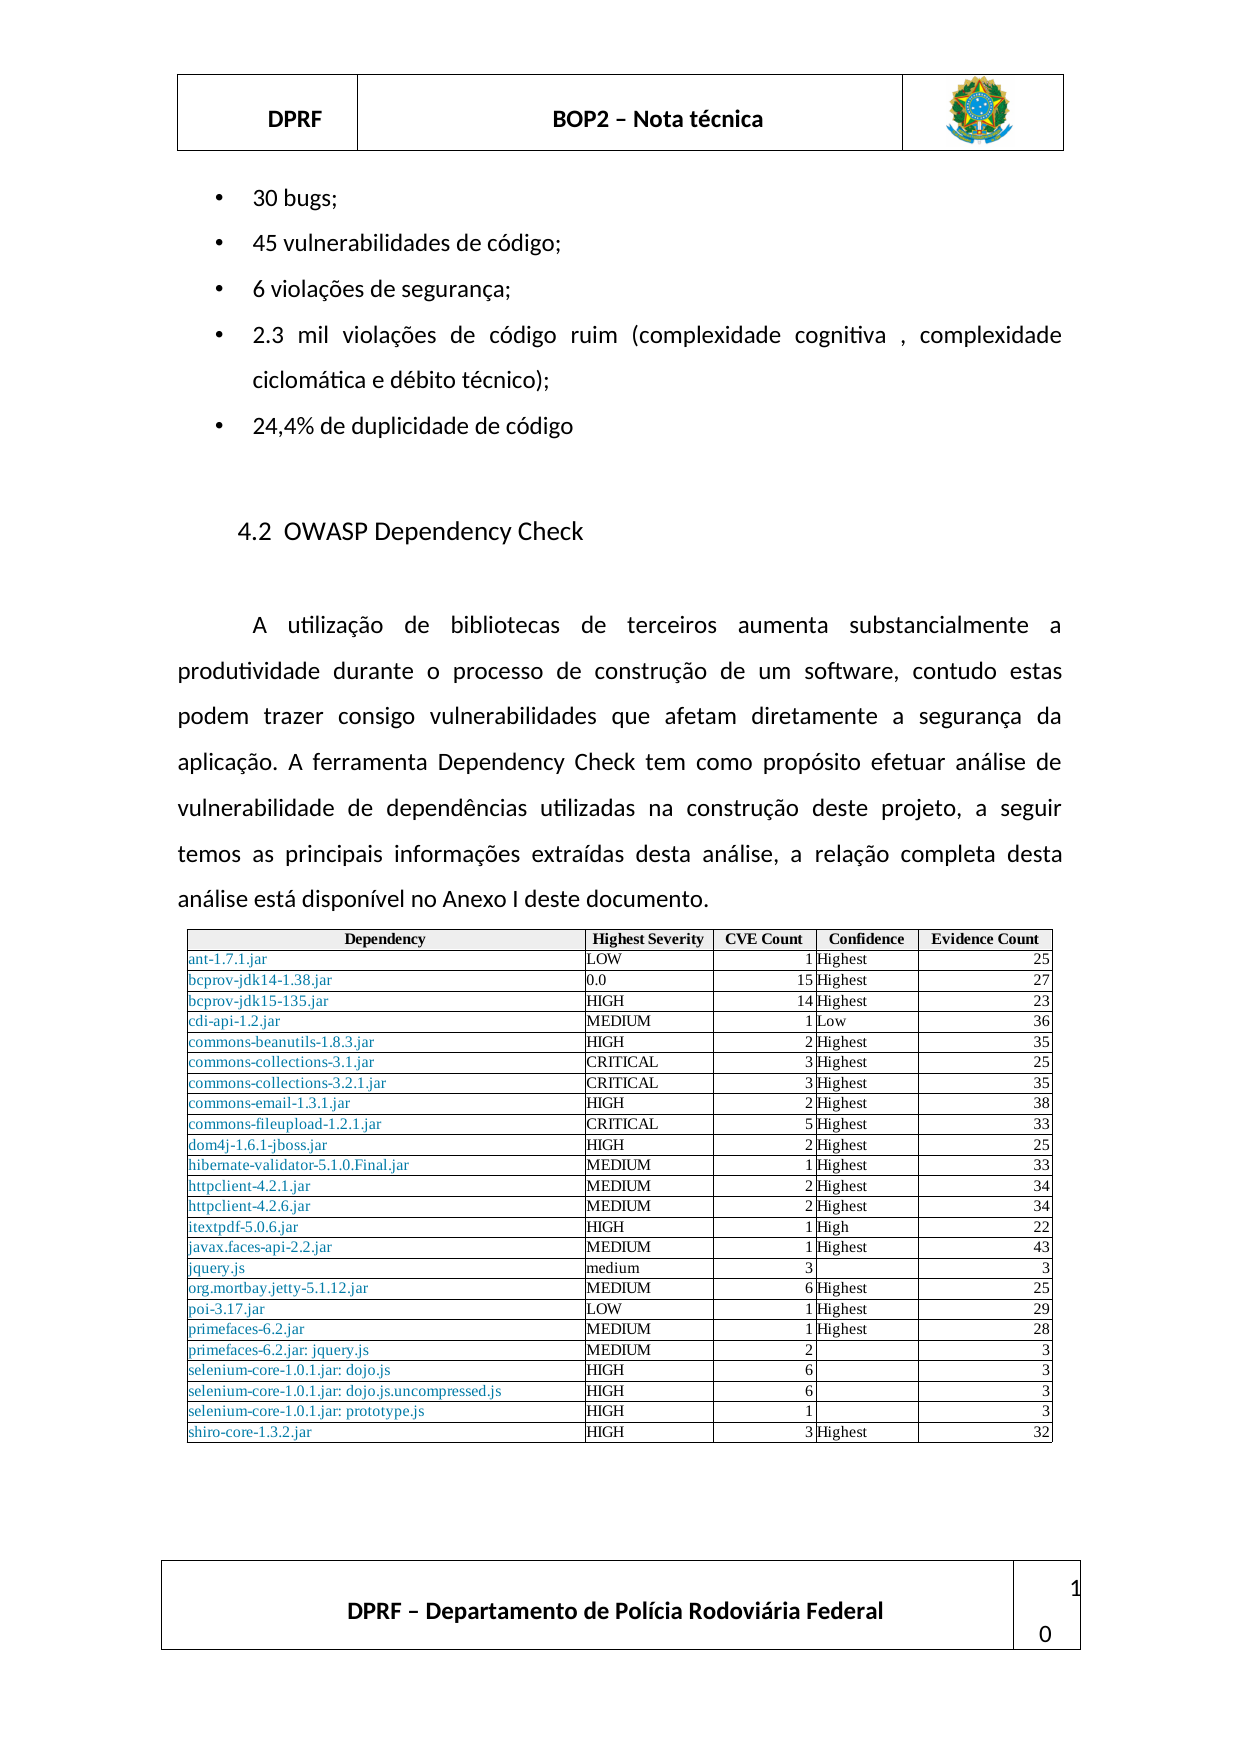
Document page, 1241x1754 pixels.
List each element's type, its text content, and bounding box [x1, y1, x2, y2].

picture [189, 1326, 193, 1337]
picture [256, 1100, 261, 1108]
picture [315, 1118, 321, 1129]
picture [228, 1241, 232, 1252]
picture [195, 1426, 200, 1437]
picture [345, 1056, 350, 1067]
picture [281, 1180, 286, 1191]
picture [197, 1306, 203, 1314]
picture [273, 1408, 278, 1416]
picture [214, 1285, 219, 1293]
picture [226, 1344, 230, 1355]
picture [354, 1159, 362, 1168]
picture [237, 1039, 242, 1047]
picture [233, 1244, 238, 1252]
picture [243, 1162, 248, 1170]
picture [232, 1203, 237, 1211]
picture [206, 1142, 214, 1150]
list 24,4% de duplicidade de código [215, 410, 1063, 441]
list 45 vulnerabilidades de código; [215, 227, 1063, 258]
picture [292, 1347, 297, 1355]
picture [207, 1326, 212, 1334]
picture [316, 998, 321, 1006]
picture [292, 1326, 297, 1334]
picture [253, 1202, 261, 1209]
picture [297, 1385, 303, 1393]
text A utilização de bibliotecas de terceiros aumenta substancialmente a produtividade durante o processo de construção de um software, contudo estas podem trazer consigo vulnerabilidades que afetam diretamente a segurança da aplicação. A ferramenta Dependency Check tem como propósito efetuar análise de vulnerabilidade de dependências utilizadas na construção deste projeto, a seguir temos as principais informações extraídas desta análise, a relação completa desta análise está disponível no Anexo I deste documento. [177, 685, 1063, 701]
picture [368, 1388, 374, 1396]
picture [314, 1059, 319, 1067]
picture [236, 1303, 243, 1314]
picture [239, 1015, 244, 1026]
picture [226, 1323, 230, 1334]
picture [227, 1221, 233, 1232]
picture [226, 1285, 232, 1293]
text A utilização de bibliotecas de terceiros aumenta substancialmente a produtividade durante o processo de construção de um software, contudo estas podem trazer consigo vulnerabilidades que afetam diretamente a segurança da aplicação. A ferramenta Dependency Check tem como propósito efetuar análise de vulnerabilidade de dependências utilizadas na construção deste projeto, a seguir temos as principais informações extraídas desta análise, a relação completa desta análise está disponível no Anexo I deste documento. [177, 731, 1063, 746]
picture [236, 1408, 241, 1416]
picture [253, 1182, 261, 1189]
picture [357, 1077, 362, 1088]
picture [237, 1080, 242, 1088]
text A utilização de bibliotecas de terceiros aumenta substancialmente a produtividade durante o processo de construção de um software, contudo estas podem trazer consigo vulnerabilidades que afetam diretamente a segurança da aplicação. A ferramenta Dependency Check tem como propósito efetuar análise de vulnerabilidade de dependências utilizadas na construção deste projeto, a seguir temos as principais informações extraídas desta análise, a relação completa desta análise está disponível no Anexo I deste documento. [177, 822, 1063, 914]
picture [189, 974, 193, 985]
picture [219, 1224, 224, 1235]
picture [256, 1118, 260, 1129]
picture [237, 1121, 242, 1129]
picture [273, 1367, 278, 1375]
picture [189, 995, 193, 1006]
picture [244, 995, 250, 1006]
picture [197, 1142, 203, 1150]
subtitle 4.2 OWASP Dependency Check [177, 514, 237, 547]
picture [189, 1200, 194, 1211]
picture [196, 956, 201, 964]
picture [248, 1144, 255, 1150]
picture [237, 1100, 242, 1108]
picture [244, 1282, 250, 1293]
picture [395, 1408, 400, 1419]
picture [236, 1367, 241, 1375]
picture [232, 1183, 237, 1191]
subtitle 4.2 OWASP Dependency Check [584, 514, 1063, 547]
picture [202, 1159, 206, 1170]
picture [256, 1036, 262, 1047]
picture [237, 1059, 242, 1067]
picture [263, 1162, 268, 1170]
picture [347, 1408, 352, 1419]
picture [280, 1159, 286, 1170]
picture [189, 1180, 194, 1191]
picture [189, 1159, 194, 1170]
picture [314, 1080, 319, 1088]
text A utilização de bibliotecas de terceiros aumenta substancialmente a produtividade durante o processo de construção de um software, contudo estas podem trazer consigo vulnerabilidades que afetam diretamente a segurança da aplicação. A ferramenta Dependency Check tem como propósito efetuar análise de vulnerabilidade de dependências utilizadas na construção deste projeto, a seguir temos as principais informações extraídas desta análise, a relação completa desta análise está disponível no Anexo I deste documento. [177, 609, 1063, 655]
picture [189, 1306, 193, 1317]
picture [369, 1121, 374, 1129]
picture [300, 1348, 306, 1355]
list 30 bugs; [215, 182, 1063, 212]
picture [368, 1367, 374, 1375]
picture [297, 1405, 303, 1413]
picture [319, 1347, 324, 1358]
text A utilização de bibliotecas de terceiros aumenta substancialmente a produtividade durante o processo de construção de um software, contudo estas podem trazer consigo vulnerabilidades que afetam diretamente a segurança da aplicação. A ferramenta Dependency Check tem como propósito efetuar análise de vulnerabilidade de dependências utilizadas na construção deste projeto, a seguir temos as principais informações extraídas desta análise, a relação completa desta análise está disponível no Anexo I deste documento. [177, 777, 1063, 792]
picture [273, 1388, 278, 1396]
list 2.3 mil violações de código ruim (complexidade cognitiva , complexidade ciclomática e débito técnico); [215, 319, 1063, 395]
picture [297, 1364, 303, 1372]
picture [189, 1347, 193, 1358]
picture [195, 1265, 200, 1276]
picture [278, 1139, 282, 1150]
picture [286, 1142, 292, 1150]
picture [207, 1347, 212, 1355]
picture [403, 1408, 408, 1416]
picture [244, 974, 250, 985]
picture [944, 75, 1020, 149]
picture [207, 1203, 211, 1214]
picture [236, 1388, 241, 1396]
picture [226, 953, 233, 964]
list 6 violações de segurança; [215, 273, 1063, 304]
picture [328, 1118, 333, 1129]
picture [448, 1388, 456, 1396]
picture [207, 1183, 211, 1194]
